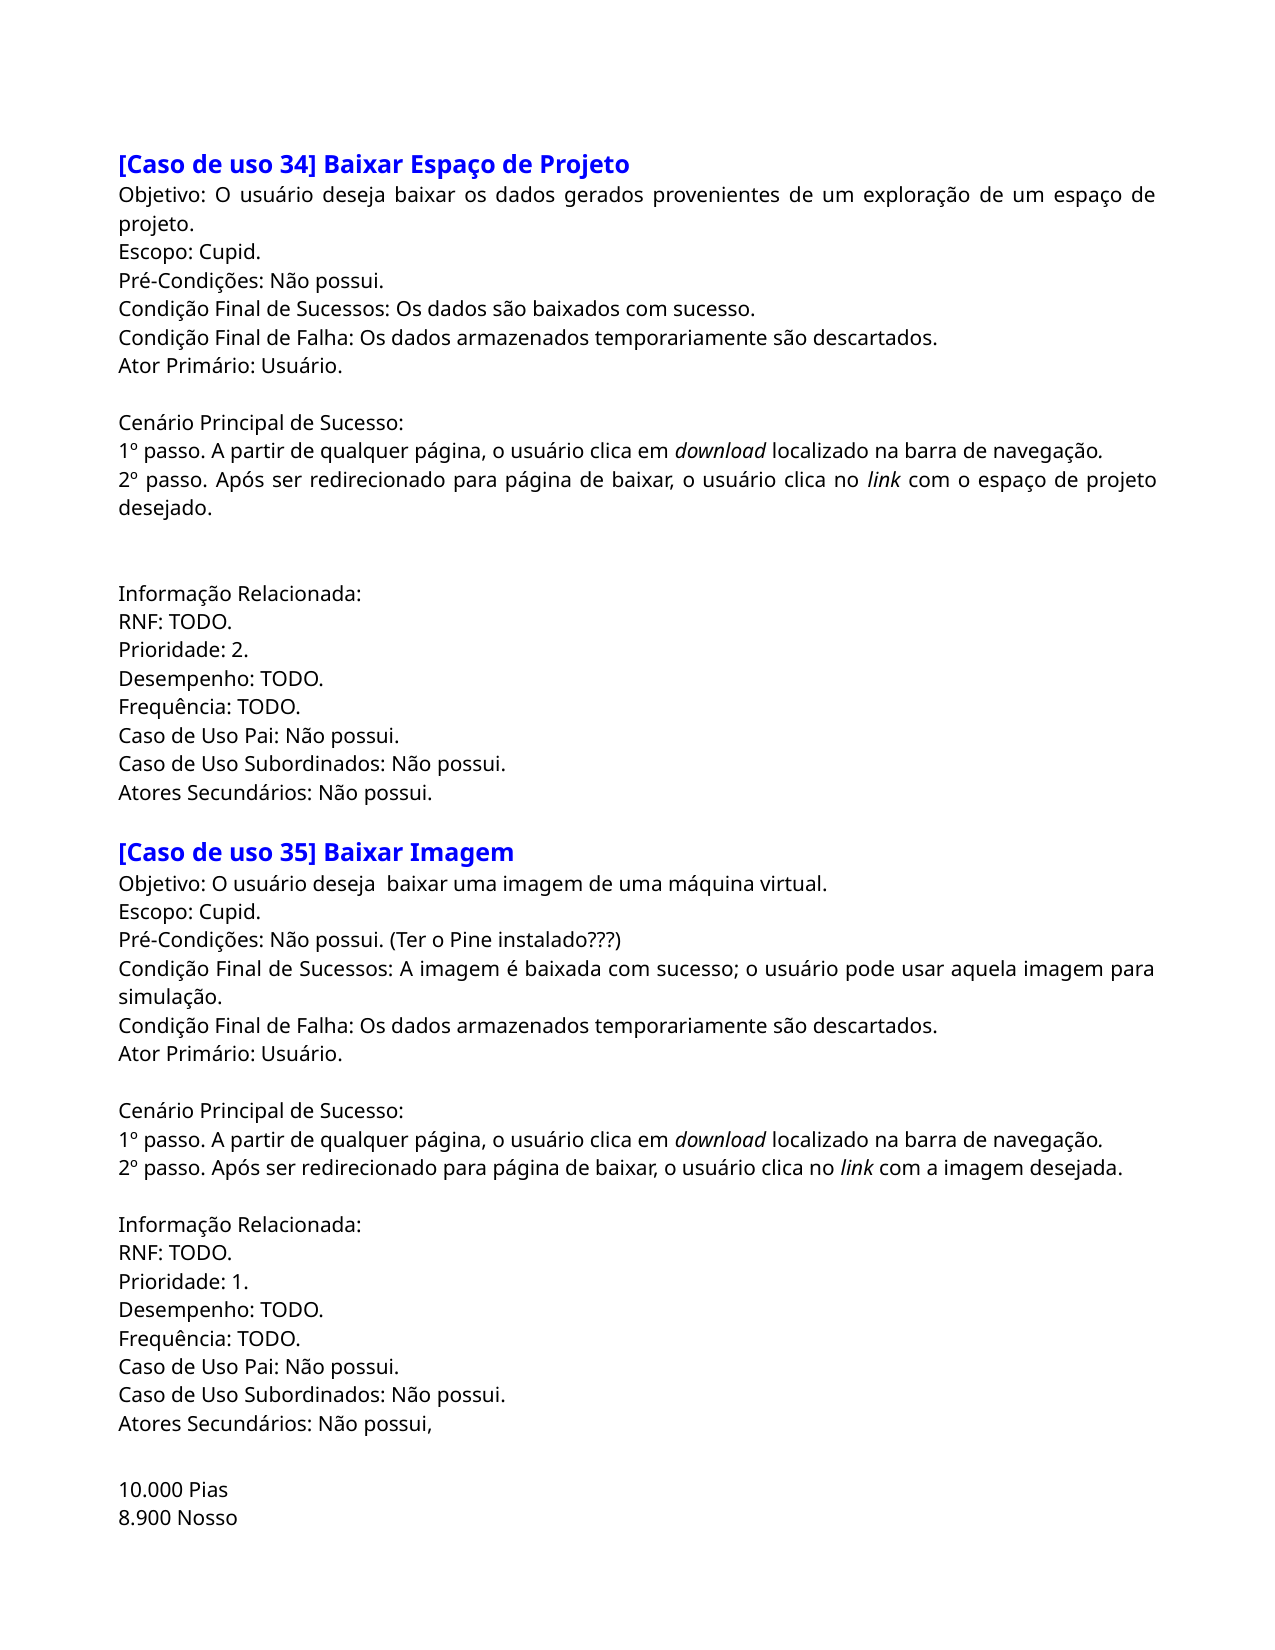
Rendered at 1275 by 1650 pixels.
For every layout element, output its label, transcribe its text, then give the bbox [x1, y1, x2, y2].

text Prioridade: 2. [118, 636, 1157, 664]
text RNF: TODO. [118, 607, 1157, 636]
text Escopo: Cupid. [118, 897, 1157, 926]
text Condição Final de Falha: Os dados armazenados temporariamente são descartados. [118, 323, 1157, 351]
text 2º passo. Após ser redirecionado para página de baixar, o usuário clica no link com a imagem desejada. [118, 1153, 1157, 1182]
text Condição Final de Sucessos: Os dados são baixados com sucesso. [118, 294, 1157, 323]
text 1º passo. A partir de qualquer página, o usuário clica em download localizado na barra de navegação. [118, 1125, 1157, 1153]
text RNF: TODO. [118, 1238, 1157, 1267]
text Desempenho: TODO. [118, 1295, 1157, 1324]
text Caso de Uso Pai: Não possui. [118, 721, 1157, 749]
text 2º passo. Após ser redirecionado para página de baixar, o usuário clica no link com o espaço de projeto desejado. [118, 465, 1157, 522]
text Prioridade: 1. [118, 1267, 1157, 1295]
text Pré-Condições: Não possui. (Ter o Pine instalado???) [118, 926, 1157, 954]
text Ator Primário: Usuário. [118, 351, 1157, 380]
text Objetivo: O usuário deseja baixar os dados gerados provenientes de um exploração de um espaço de projeto. [118, 181, 1157, 237]
text Escopo: Cupid. [118, 237, 1157, 266]
text Caso de Uso Subordinados: Não possui. [118, 749, 1157, 778]
text Ator Primário: Usuário. [118, 1039, 1157, 1068]
text Cenário Principal de Sucesso: [118, 1096, 1157, 1125]
text Pré-Condições: Não possui. [118, 266, 1157, 294]
text Caso de Uso Pai: Não possui. [118, 1352, 1157, 1381]
text Desempenho: TODO. [118, 664, 1157, 692]
text Caso de Uso Subordinados: Não possui. [118, 1381, 1157, 1409]
text [Caso de uso 35] Baixar Imagem [118, 835, 1157, 869]
text Informação Relacionada: [118, 1210, 1157, 1238]
text Atores Secundários: Não possui, [118, 1409, 1157, 1437]
text Cenário Principal de Sucesso: [118, 408, 1157, 437]
text Atores Secundários: Não possui. [118, 778, 1157, 806]
text Frequência: TODO. [118, 1324, 1157, 1352]
text [Caso de uso 34] Baixar Espaço de Projeto [118, 147, 1157, 181]
text Informação Relacionada: [118, 579, 1157, 607]
text Condição Final de Sucessos: A imagem é baixada com sucesso; o usuário pode usar aquela imagem para simulação. [118, 954, 1157, 1011]
text Objetivo: O usuário deseja baixar uma imagem de uma máquina virtual. [118, 869, 1157, 897]
text Condição Final de Falha: Os dados armazenados temporariamente são descartados. [118, 1011, 1157, 1039]
text 1º passo. A partir de qualquer página, o usuário clica em download localizado na barra de navegação. [118, 437, 1157, 465]
text Frequência: TODO. [118, 692, 1157, 721]
